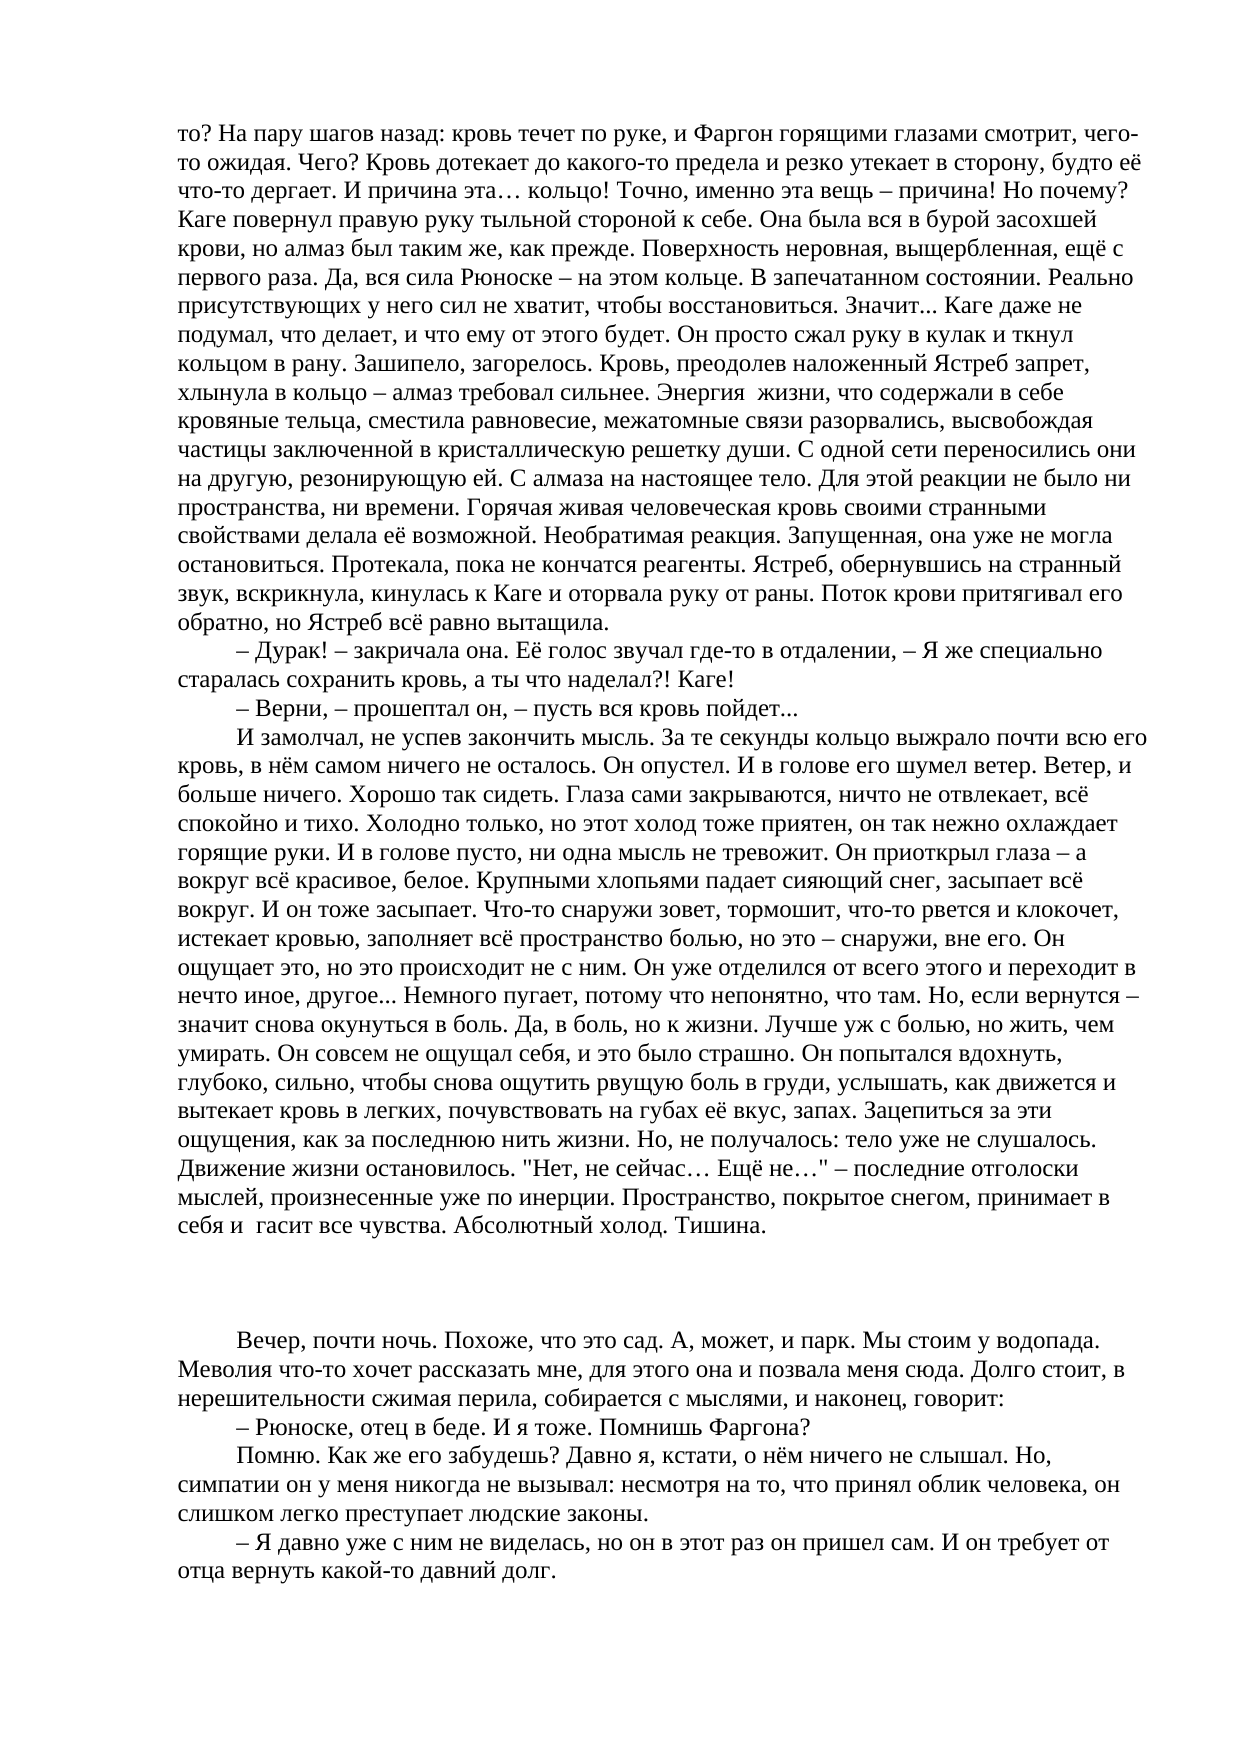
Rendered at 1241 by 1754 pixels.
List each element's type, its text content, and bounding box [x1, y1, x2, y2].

text – Я давно уже с ним не виделась, но он в этот раз он пришел сам. И он требует от отца вернуть какой-то давний долг. [177, 1527, 1152, 1584]
text – Верни, – прошептал он, – пусть вся кровь пойдет... [177, 693, 1152, 722]
text Помню. Как же его забудешь? Давно я, кстати, о нём ничего не слышал. Но, симпатии он у меня никогда не вызывал: несмотря на то, что принял облик человека, он слишком легко преступает людские законы. [177, 1441, 1152, 1527]
text – Рюноске, отец в беде. И я тоже. Помнишь Фаргона? [177, 1412, 1152, 1441]
text – Дурак! – закричала она. Её голос звучал где-то в отдалении, – Я же специально старалась сохранить кровь, а ты что наделал?! Каге! [177, 636, 1152, 693]
text Вечер, почти ночь. Похоже, что это сад. А, может, и парк. Мы стоим у водопада. Меволия что-то хочет рассказать мне, для этого она и позвала меня сюда. Долго стоит, в нерешительности сжимая перила, собирается с мыслями, и наконец, говорит: [177, 1326, 1152, 1412]
text И замолчал, не успев закончить мысль. За те секунды кольцо выжрало почти всю его кровь, в нём самом ничего не осталось. Он опустел. И в голове его шумел ветер. Ветер, и больше ничего. Хорошо так сидеть. Глаза сами закрываются, ничто не отвлекает, всё спокойно и тихо. Холодно только, но этот холод тоже приятен, он так нежно охлаждает горящие руки. И в голове пусто, ни одна мысль не тревожит. Он приоткрыл глаза – а вокруг всё красивое, белое. Крупными хлопьями падает сияющий снег, засыпает всё вокруг. И он тоже засыпает. Что-то снаружи зовет, тормошит, что-то рвется и клокочет, истекает кровью, заполняет всё пространство болью, но это – снаружи, вне его. Он ощущает это, но это происходит не с ним. Он уже отделился от всего этого и переходит в нечто иное, другое... Немного пугает, потому что непонятно, что там. Но, если вернутся – значит снова окунуться в боль. Да, в боль, но к жизни. Лучше уж с болью, но жить, чем умирать. Он совсем не ощущал себя, и это было страшно. Он попытался вдохнуть, глубоко, сильно, чтобы снова ощутить рвущую боль в груди, услышать, как движется и вытекает кровь в легких, почувствовать на губах её вкус, запах. Зацепиться за эти ощущения, как за последнюю нить жизни. Но, не получалось: тело уже не слушалось. Движение жизни остановилось. "Нет, не сейчас… Ещё не…" – последние отголоски мыслей, произнесенные уже по инерции. Пространство, покрытое снегом, принимает в себя и гасит все чувства. Абсолютный холод. Тишина. [177, 722, 1152, 1239]
text то? На пару шагов назад: кровь течет по руке, и Фаргон горящими глазами смотрит, чего-то ожидая. Чего? Кровь дотекает до какого-то предела и резко утекает в сторону, будто её что-то дергает. И причина эта… кольцо! Точно, именно эта вещь – причина! Но почему? Каге повернул правую руку тыльной стороной к себе. Она была вся в бурой засохшей крови, но алмаз был таким же, как прежде. Поверхность неровная, выщербленная, ещё с первого раза. Да, вся сила Рюноске – на этом кольце. В запечатанном состоянии. Реально присутствующих у него сил не хватит, чтобы восстановиться. Значит... Каге даже не подумал, что делает, и что ему от этого будет. Он просто сжал руку в кулак и ткнул кольцом в рану. Зашипело, загорелось. Кровь, преодолев наложенный Ястреб запрет, хлынула в кольцо – алмаз требовал сильнее. Энергия жизни, что содержали в себе кровяные тельца, сместила равновесие, межатомные связи разорвались, высвобождая частицы заключенной в кристаллическую решетку души. С одной сети переносились они на другую, резонирующую ей. С алмаза на настоящее тело. Для этой реакции не было ни пространства, ни времени. Горячая живая человеческая кровь своими странными свойствами делала её возможной. Необратимая реакция. Запущенная, она уже не могла остановиться. Протекала, пока не кончатся реагенты. Ястреб, обернувшись на странный звук, вскрикнула, кинулась к Каге и оторвала руку от раны. Поток крови притягивал его обратно, но Ястреб всё равно вытащила. [177, 118, 1152, 636]
